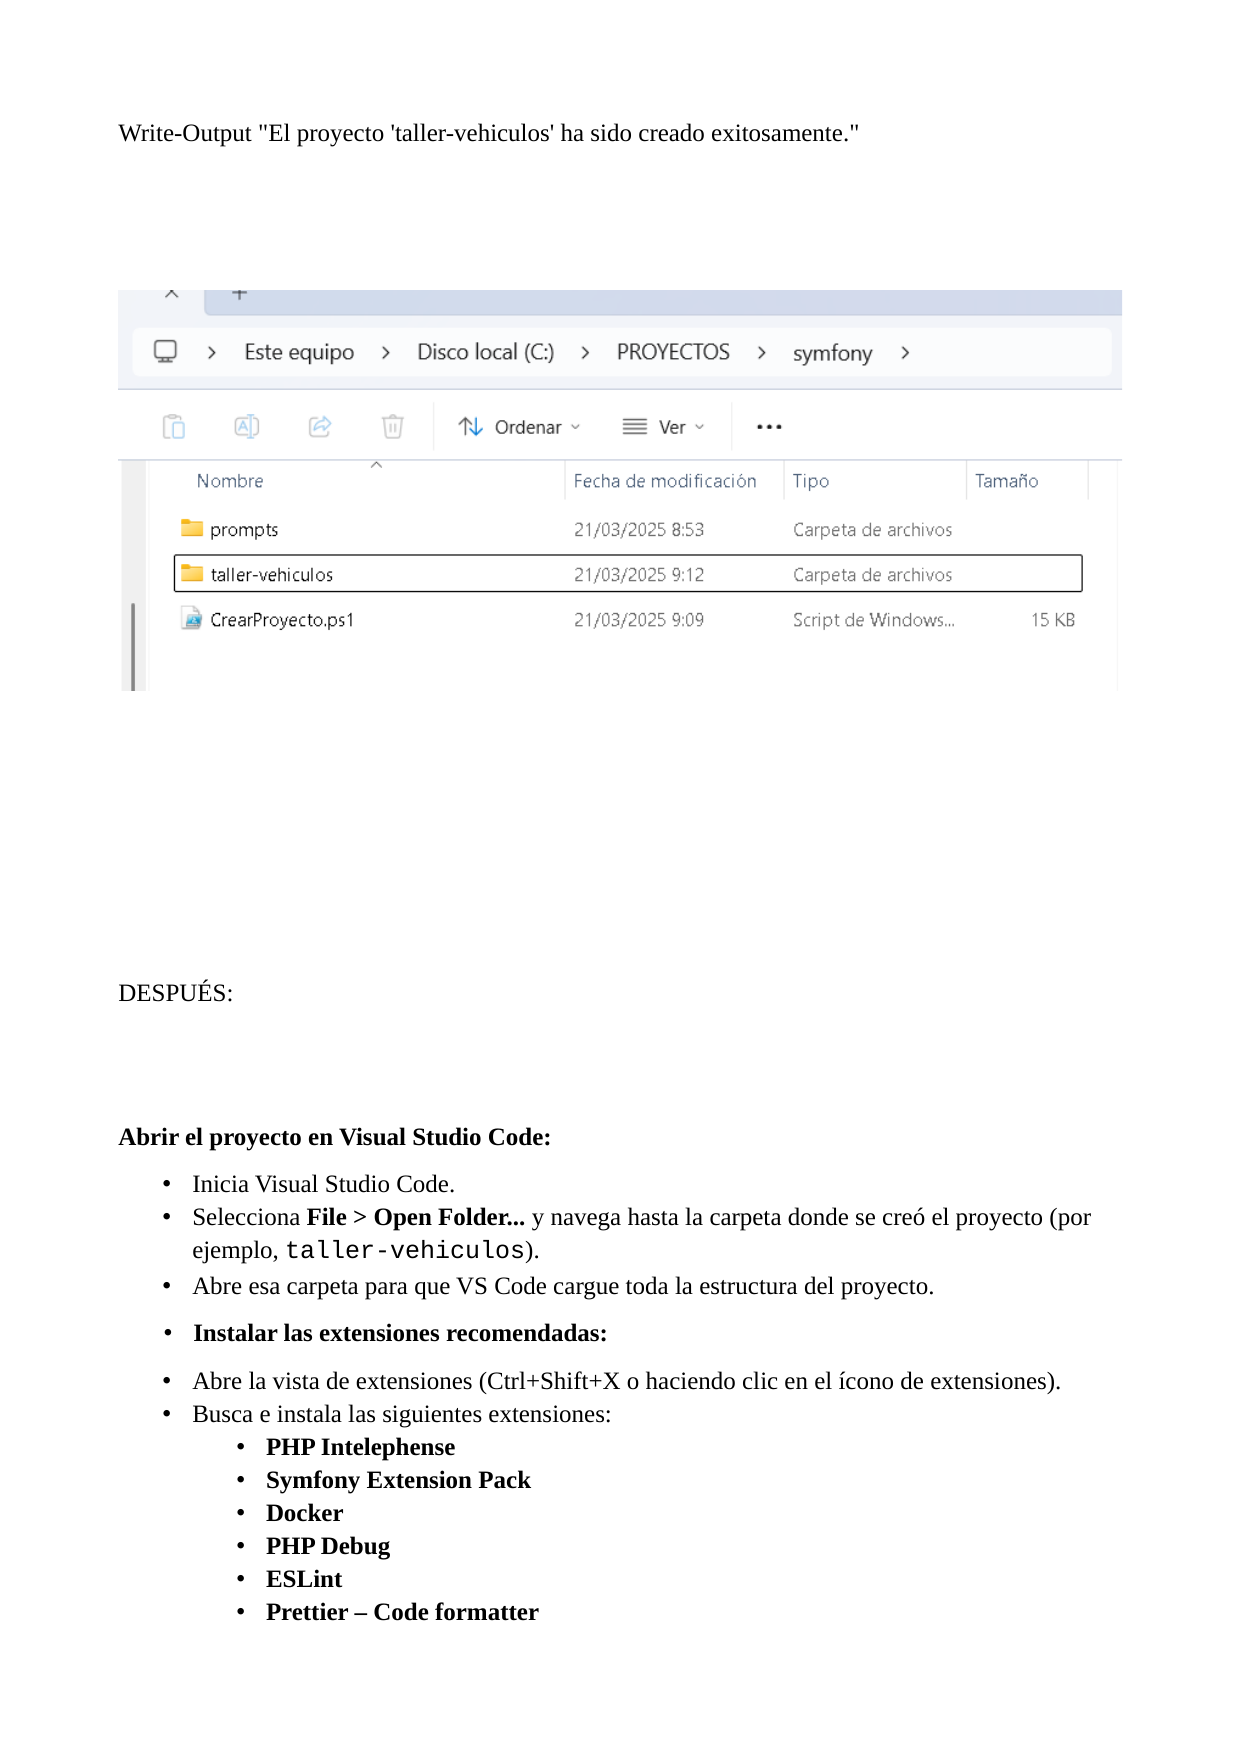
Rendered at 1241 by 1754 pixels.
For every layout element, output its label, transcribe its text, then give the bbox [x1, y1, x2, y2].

list Docker [236, 1498, 1122, 1527]
list Selecciona File > Open Folder... y navega hasta la carpeta donde se creó el proyecto (por ejemplo, taller-vehiculos). [162, 1202, 1122, 1266]
list Inicia Visual Studio Code. [162, 1169, 1122, 1198]
list PHP Debug [236, 1531, 1122, 1560]
list Busca e instala las siguientes extensiones: [162, 1399, 1122, 1428]
text DESPUÉS: [118, 978, 1122, 1007]
text Write-Output "El proyecto 'taller-vehiculos' ha sido creado exitosamente." [118, 118, 1122, 147]
list Instalar las extensiones recomendadas: [164, 1318, 1122, 1347]
list PHP Intelephense [236, 1432, 1122, 1461]
text Abrir el proyecto en Visual Studio Code: [118, 1122, 1122, 1150]
list Abre esa carpeta para que VS Code cargue toda la estructura del proyecto. [162, 1271, 1122, 1299]
list Abre la vista de extensiones (Ctrl+Shift+X o haciendo clic en el ícono de extensiones). [162, 1366, 1122, 1395]
list ESLint [236, 1564, 1122, 1593]
picture [118, 290, 1123, 691]
list Symfony Extension Pack [236, 1465, 1122, 1494]
list Prettier – Code formatter [236, 1597, 1122, 1626]
